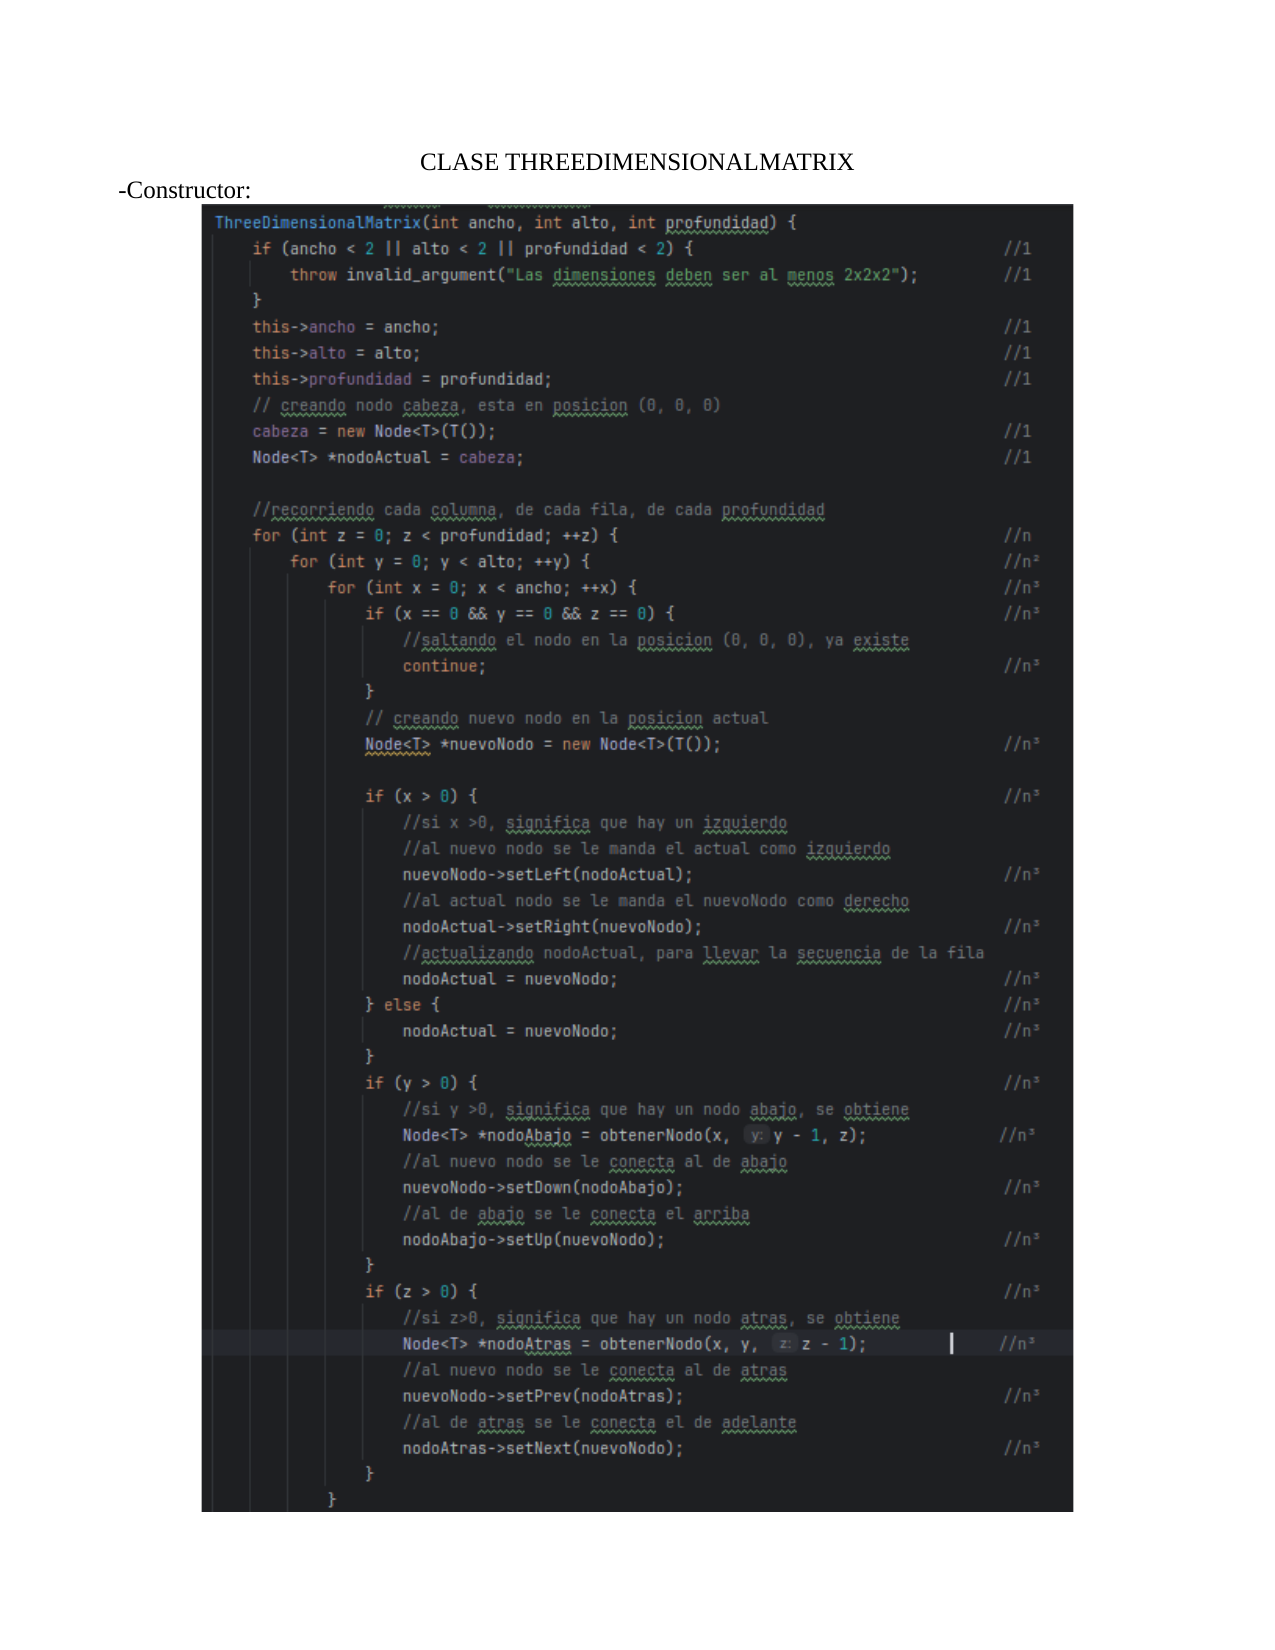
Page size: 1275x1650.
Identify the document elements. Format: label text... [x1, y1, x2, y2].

text CLASE THREEDIMENSIONALMATRIX [118, 147, 1157, 176]
text -Constructor: [118, 176, 1157, 204]
picture [201, 204, 1074, 1512]
